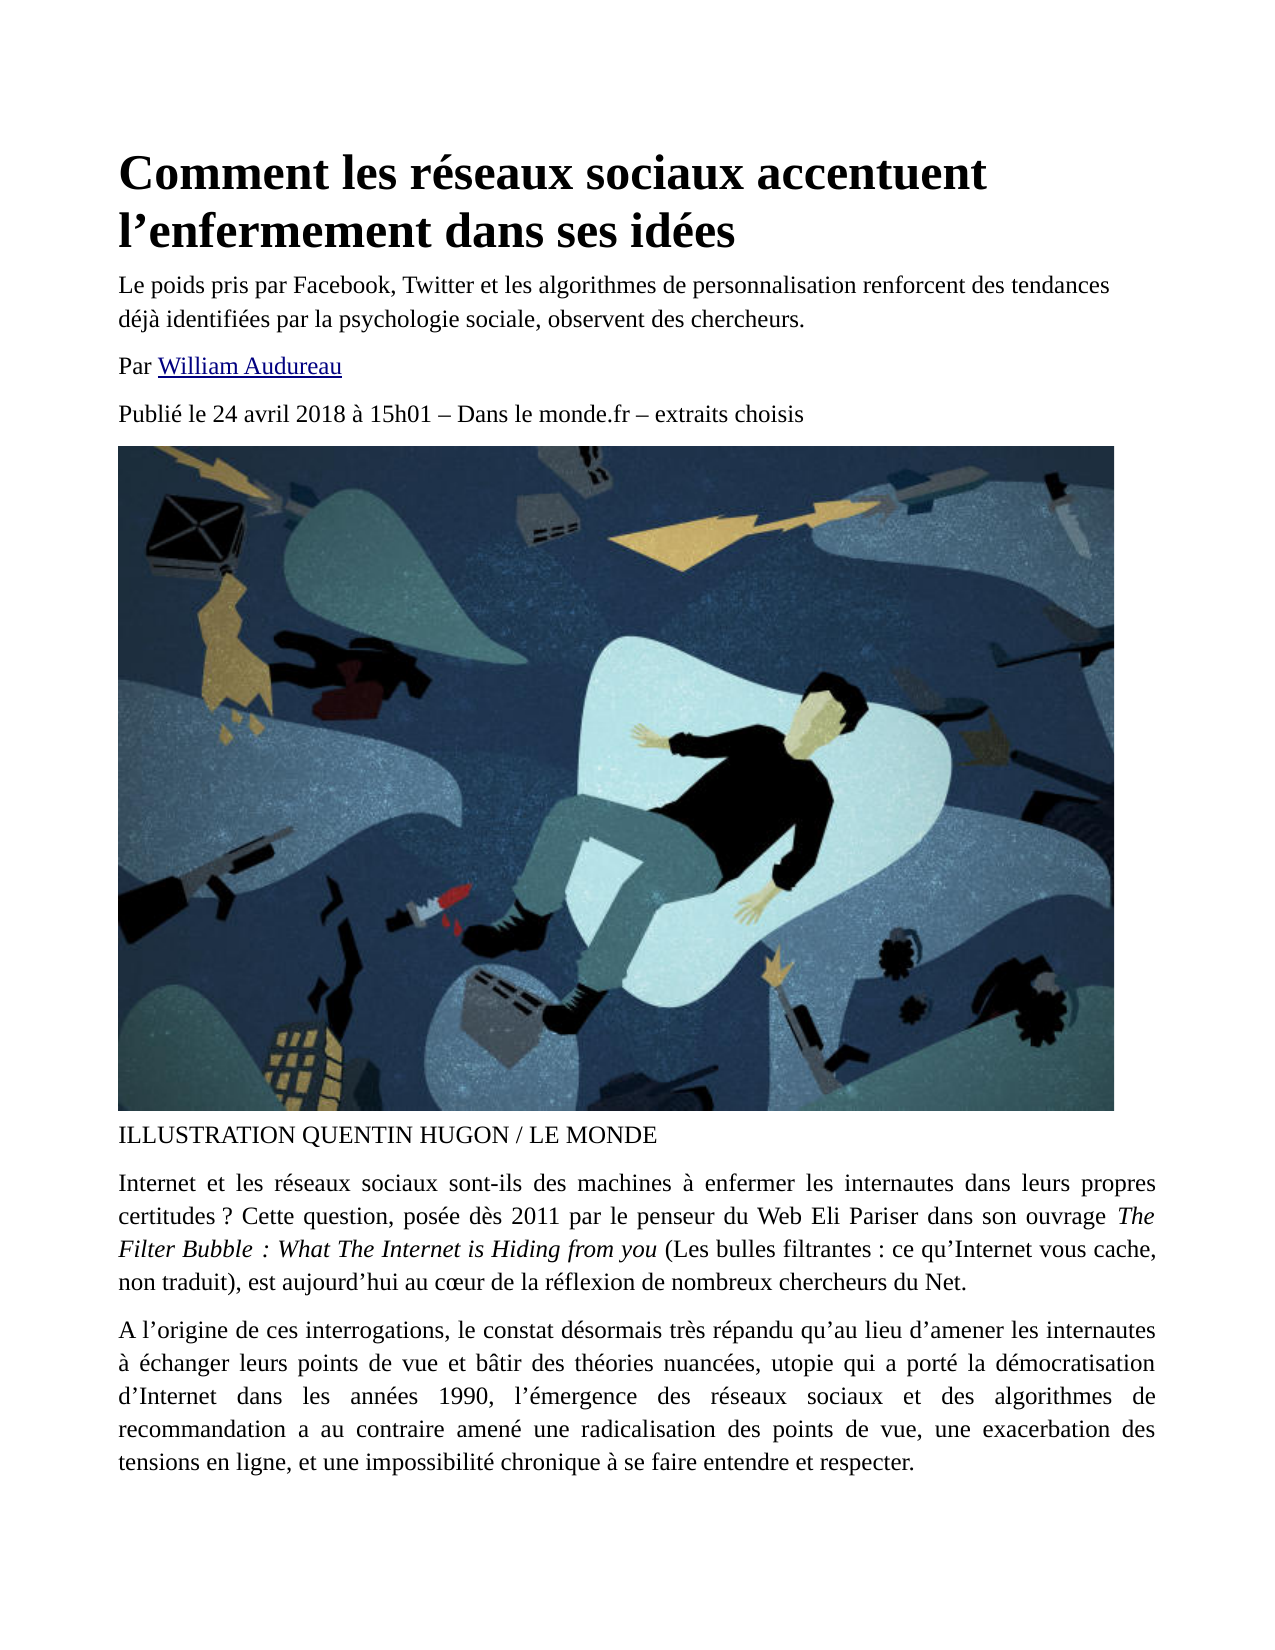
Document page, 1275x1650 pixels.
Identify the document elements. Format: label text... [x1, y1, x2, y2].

text Par William Audureau [118, 351, 1157, 380]
text ILLUSTRATION QUENTIN HUGON / LE MONDE [118, 446, 1157, 1149]
text Publié le 24 avril 2018 à 15h01 – Dans le monde.fr – extraits choisis [118, 399, 1157, 428]
subtitle Comment les réseaux sociaux accentuent l’enfermement dans ses idées [118, 143, 1157, 258]
text A l’origine de ces interrogations, le constat désormais très répandu qu’au lieu d’amener les internautes à échanger leurs points de vue et bâtir des théories nuancées, utopie qui a porté la démocratisation d’Internet dans les années 1990, l’émergence des réseaux sociaux et des algorithmes de recommandation a au contraire amené une radicalisation des points de vue, une exacerbation des tensions en ligne, et une impossibilité chronique à se faire entendre et respecter. [118, 1315, 1157, 1476]
picture [118, 446, 1115, 1111]
text Le poids pris par Facebook, Twitter et les algorithmes de personnalisation renforcent des tendances déjà identifiées par la psychologie sociale, observent des chercheurs. [118, 271, 1157, 332]
text Internet et les réseaux sociaux sont-ils des machines à enfermer les internautes dans leurs propres certitudes ? Cette question, posée dès 2011 par le penseur du Web Eli Pariser dans son ouvrage The Filter Bubble : What The Internet is Hiding from you (Les bulles filtrantes : ce qu’Internet vous cache, non traduit), est aujourd’hui au cœur de la réflexion de nombreux chercheurs du Net. [118, 1168, 1157, 1296]
